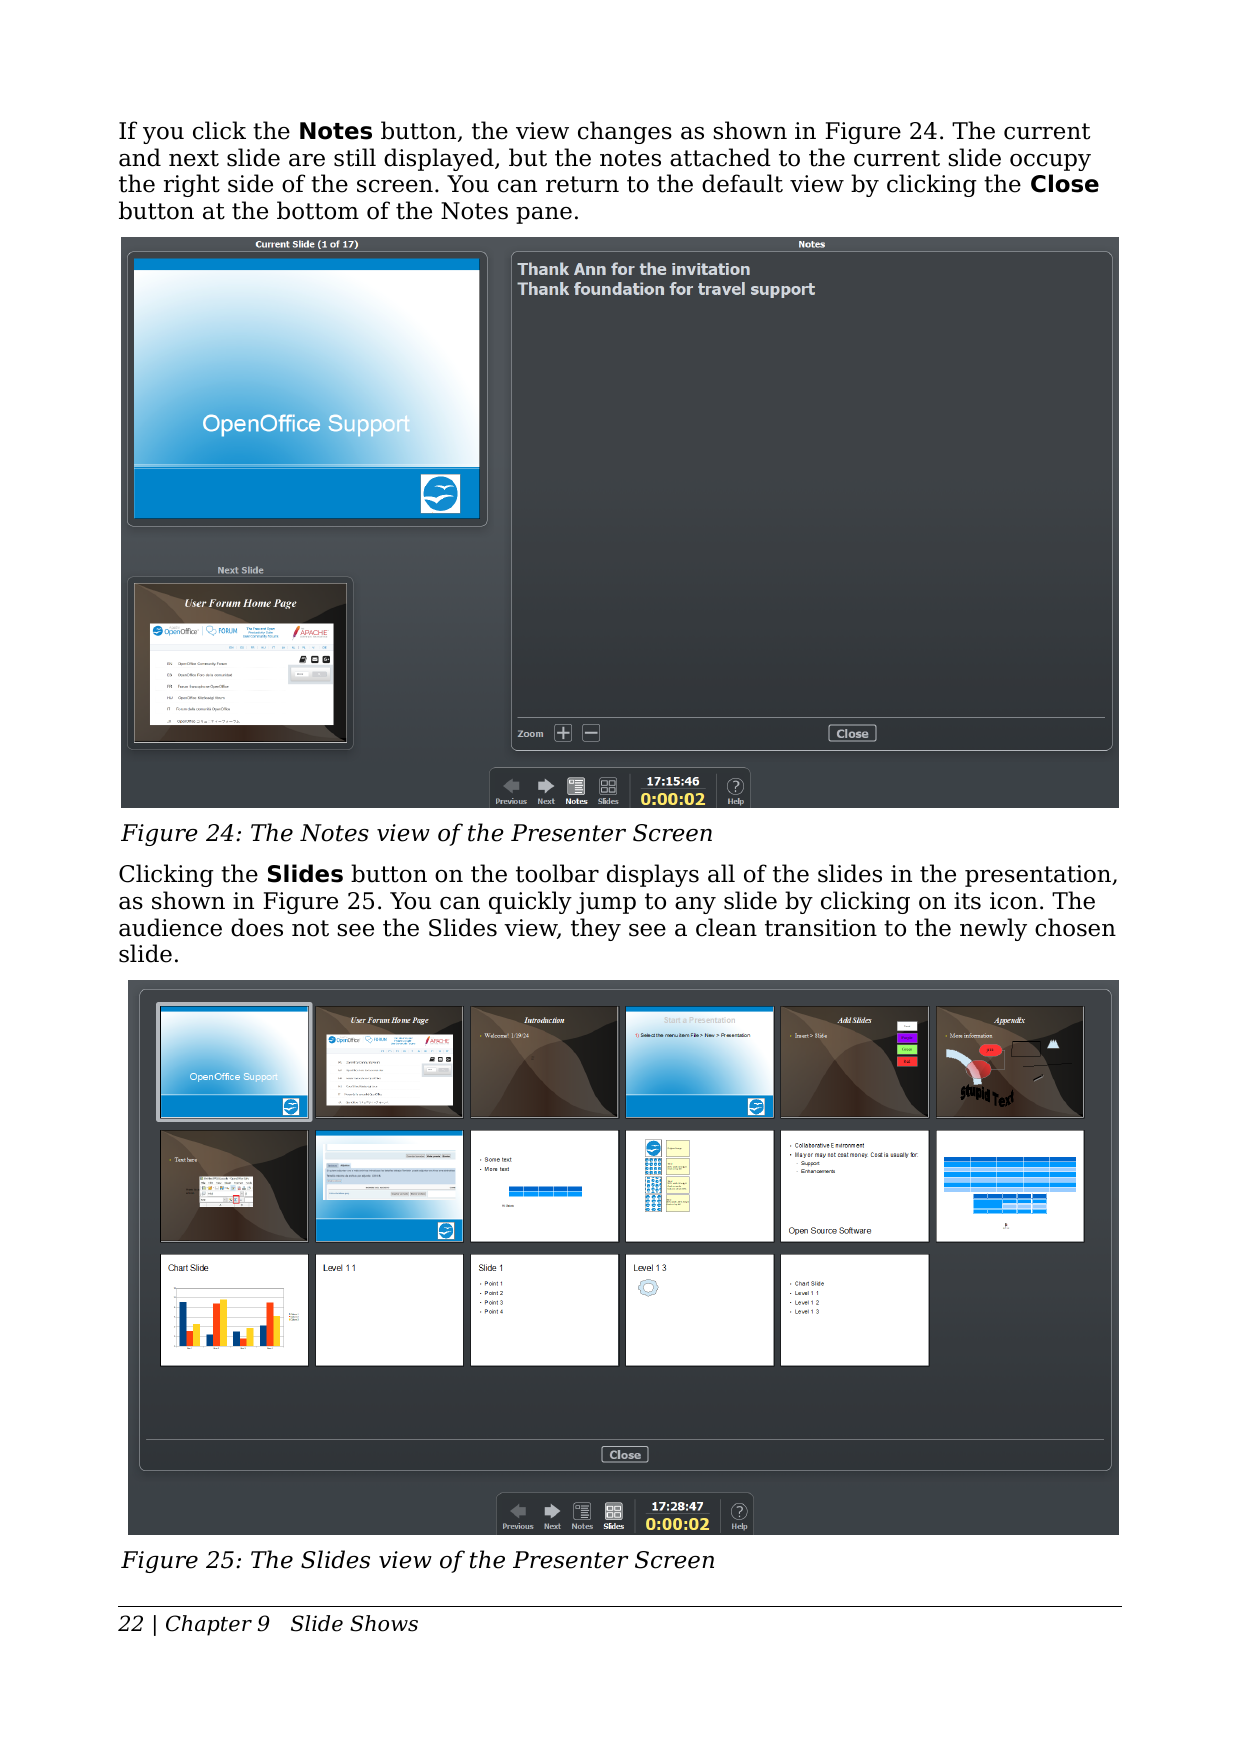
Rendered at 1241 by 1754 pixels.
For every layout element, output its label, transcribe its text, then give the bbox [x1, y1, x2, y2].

picture [121, 237, 1119, 808]
text Figure 25: The Slides view of the Presenter Screen [121, 1547, 1119, 1573]
text Clicking the Slides button on the toolbar displays all of the slides in the presentation, as shown in Figure 25. You can quickly jump to any slide by clicking on its icon. The audience does not see the Slides view, they see a clean transition to the newly chosen slide. [118, 303, 1122, 968]
text Figure 24: The Notes view of the Presenter Screen [121, 820, 1119, 847]
text If you click the Notes button, the view changes as shown in Figure 24. The current and next slide are still displayed, but the notes attached to the current slide occupy the right side of the screen. You can return to the default view by clicking the Close button at the bottom of the Notes pane. [118, 118, 1122, 225]
picture [128, 980, 1119, 1535]
